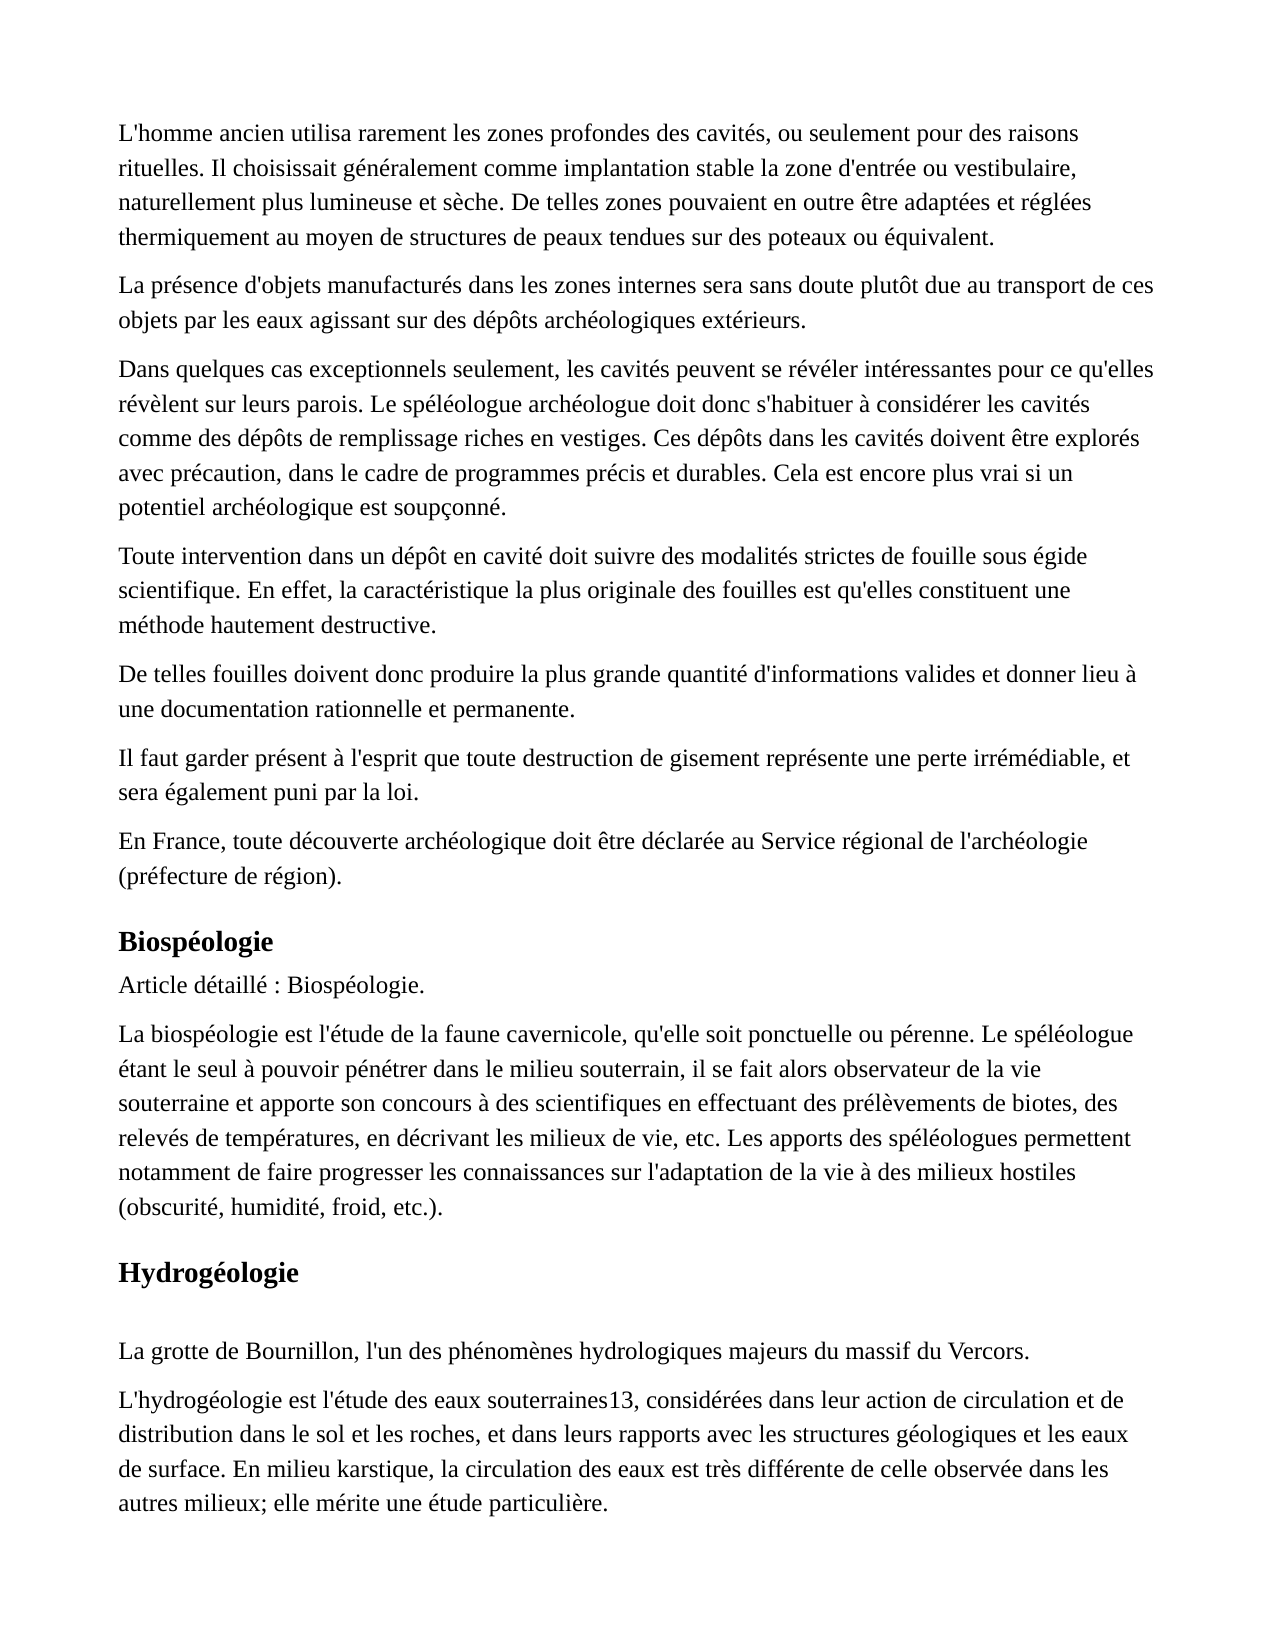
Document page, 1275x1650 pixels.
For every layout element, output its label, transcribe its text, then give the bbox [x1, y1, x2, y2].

subtitle Biospéologie [118, 924, 1157, 958]
text De telles fouilles doivent donc produire la plus grande quantité d'informations valides et donner lieu à une documentation rationnelle et permanente. [118, 659, 1157, 722]
text La grotte de Bournillon, l'un des phénomènes hydrologiques majeurs du massif du Vercors. [118, 1336, 1157, 1365]
text En France, toute découverte archéologique doit être déclarée au Service régional de l'archéologie (préfecture de région). [118, 826, 1157, 889]
text Dans quelques cas exceptionnels seulement, les cavités peuvent se révéler intéressantes pour ce qu'elles révèlent sur leurs parois. Le spéléologue archéologue doit donc s'habituer à considérer les cavités comme des dépôts de remplissage riches en vestiges. Ces dépôts dans les cavités doivent être explorés avec précaution, dans le cadre de programmes précis et durables. Cela est encore plus vrai si un potentiel archéologique est soupçonné. [118, 354, 1157, 521]
text Toute intervention dans un dépôt en cavité doit suivre des modalités strictes de fouille sous égide scientifique. En effet, la caractéristique la plus originale des fouilles est qu'elles constituent une méthode hautement destructive. [118, 541, 1157, 639]
text L'hydrogéologie est l'étude des eaux souterraines13, considérées dans leur action de circulation et de distribution dans le sol et les roches, et dans leurs rapports avec les structures géologiques et les eaux de surface. En milieu karstique, la circulation des eaux est très différente de celle observée dans les autres milieux; elle mérite une étude particulière. [118, 1385, 1157, 1517]
text Article détaillé : Biospéologie. [118, 970, 1157, 999]
text La biospéologie est l'étude de la faune cavernicole, qu'elle soit ponctuelle ou pérenne. Le spéléologue étant le seul à pouvoir pénétrer dans le milieu souterrain, il se fait alors observateur de la vie souterraine et apporte son concours à des scientifiques en effectuant des prélèvements de biotes, des relevés de températures, en décrivant les milieux de vie, etc. Les apports des spéléologues permettent notamment de faire progresser les connaissances sur l'adaptation de la vie à des milieux hostiles (obscurité, humidité, froid, etc.). [118, 1019, 1157, 1221]
text Il faut garder présent à l'esprit que toute destruction de gisement représente une perte irrémédiable, et sera également puni par la loi. [118, 743, 1157, 806]
subtitle Hydrogéologie [118, 1256, 1157, 1289]
text La présence d'objets manufacturés dans les zones internes sera sans doute plutôt due au transport de ces objets par les eaux agissant sur des dépôts archéologiques extérieurs. [118, 271, 1157, 334]
text L'homme ancien utilisa rarement les zones profondes des cavités, ou seulement pour des raisons rituelles. Il choisissait généralement comme implantation stable la zone d'entrée ou vestibulaire, naturellement plus lumineuse et sèche. De telles zones pouvaient en outre être adaptées et réglées thermiquement au moyen de structures de peaux tendues sur des poteaux ou équivalent. [118, 118, 1157, 250]
